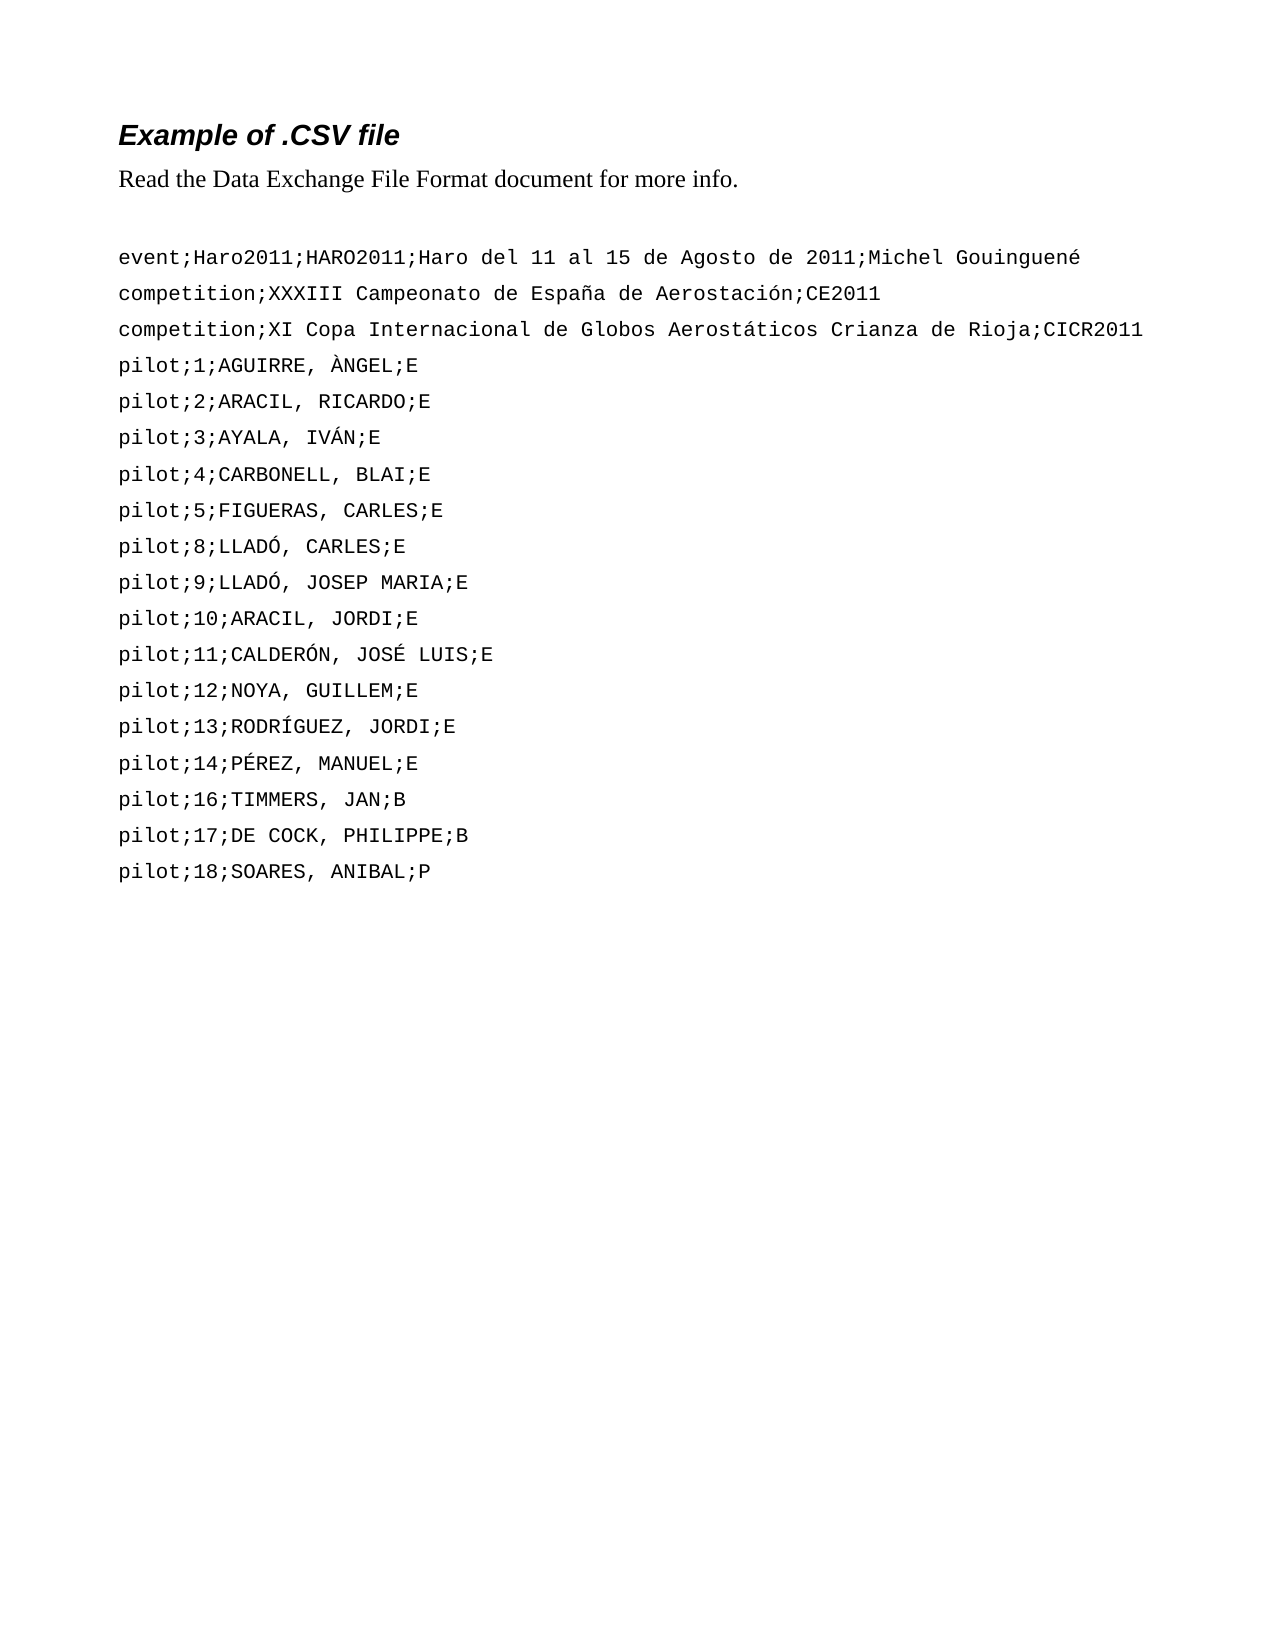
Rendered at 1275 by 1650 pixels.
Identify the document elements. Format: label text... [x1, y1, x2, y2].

text pilot;18;SOARES, ANIBAL;P [118, 861, 1157, 885]
text pilot;13;RODRÍGUEZ, JORDI;E [118, 717, 1157, 740]
text pilot;8;LLADÓ, CARLES;E [118, 536, 1157, 559]
subtitle Example of .CSV file [118, 118, 1157, 152]
text pilot;17;DE COCK, PHILIPPE;B [118, 825, 1157, 849]
text pilot;1;AGUIRRE, ÀNGEL;E [118, 355, 1157, 379]
text pilot;12;NOYA, GUILLEM;E [118, 680, 1157, 704]
text pilot;10;ARACIL, JORDI;E [118, 608, 1157, 632]
text pilot;2;ARACIL, RICARDO;E [118, 391, 1157, 415]
text Read the Data Exchange File Format document for more info. [118, 164, 1157, 193]
text pilot;11;CALDERÓN, JOSÉ LUIS;E [118, 644, 1157, 668]
text pilot;14;PÉREZ, MANUEL;E [118, 753, 1157, 776]
text pilot;5;FIGUERAS, CARLES;E [118, 500, 1157, 523]
text event;Haro2011;HARO2011;Haro del 11 al 15 de Agosto de 2011;Michel Gouinguené [118, 247, 1157, 270]
text pilot;3;AYALA, IVÁN;E [118, 427, 1157, 451]
text pilot;4;CARBONELL, BLAI;E [118, 463, 1157, 487]
text pilot;9;LLADÓ, JOSEP MARIA;E [118, 572, 1157, 596]
text competition;XXXIII Campeonato de España de Aerostación;CE2011 [118, 283, 1157, 306]
text pilot;16;TIMMERS, JAN;B [118, 789, 1157, 812]
text competition;XI Copa Internacional de Globos Aerostáticos Crianza de Rioja;CICR2011 [118, 319, 1157, 343]
